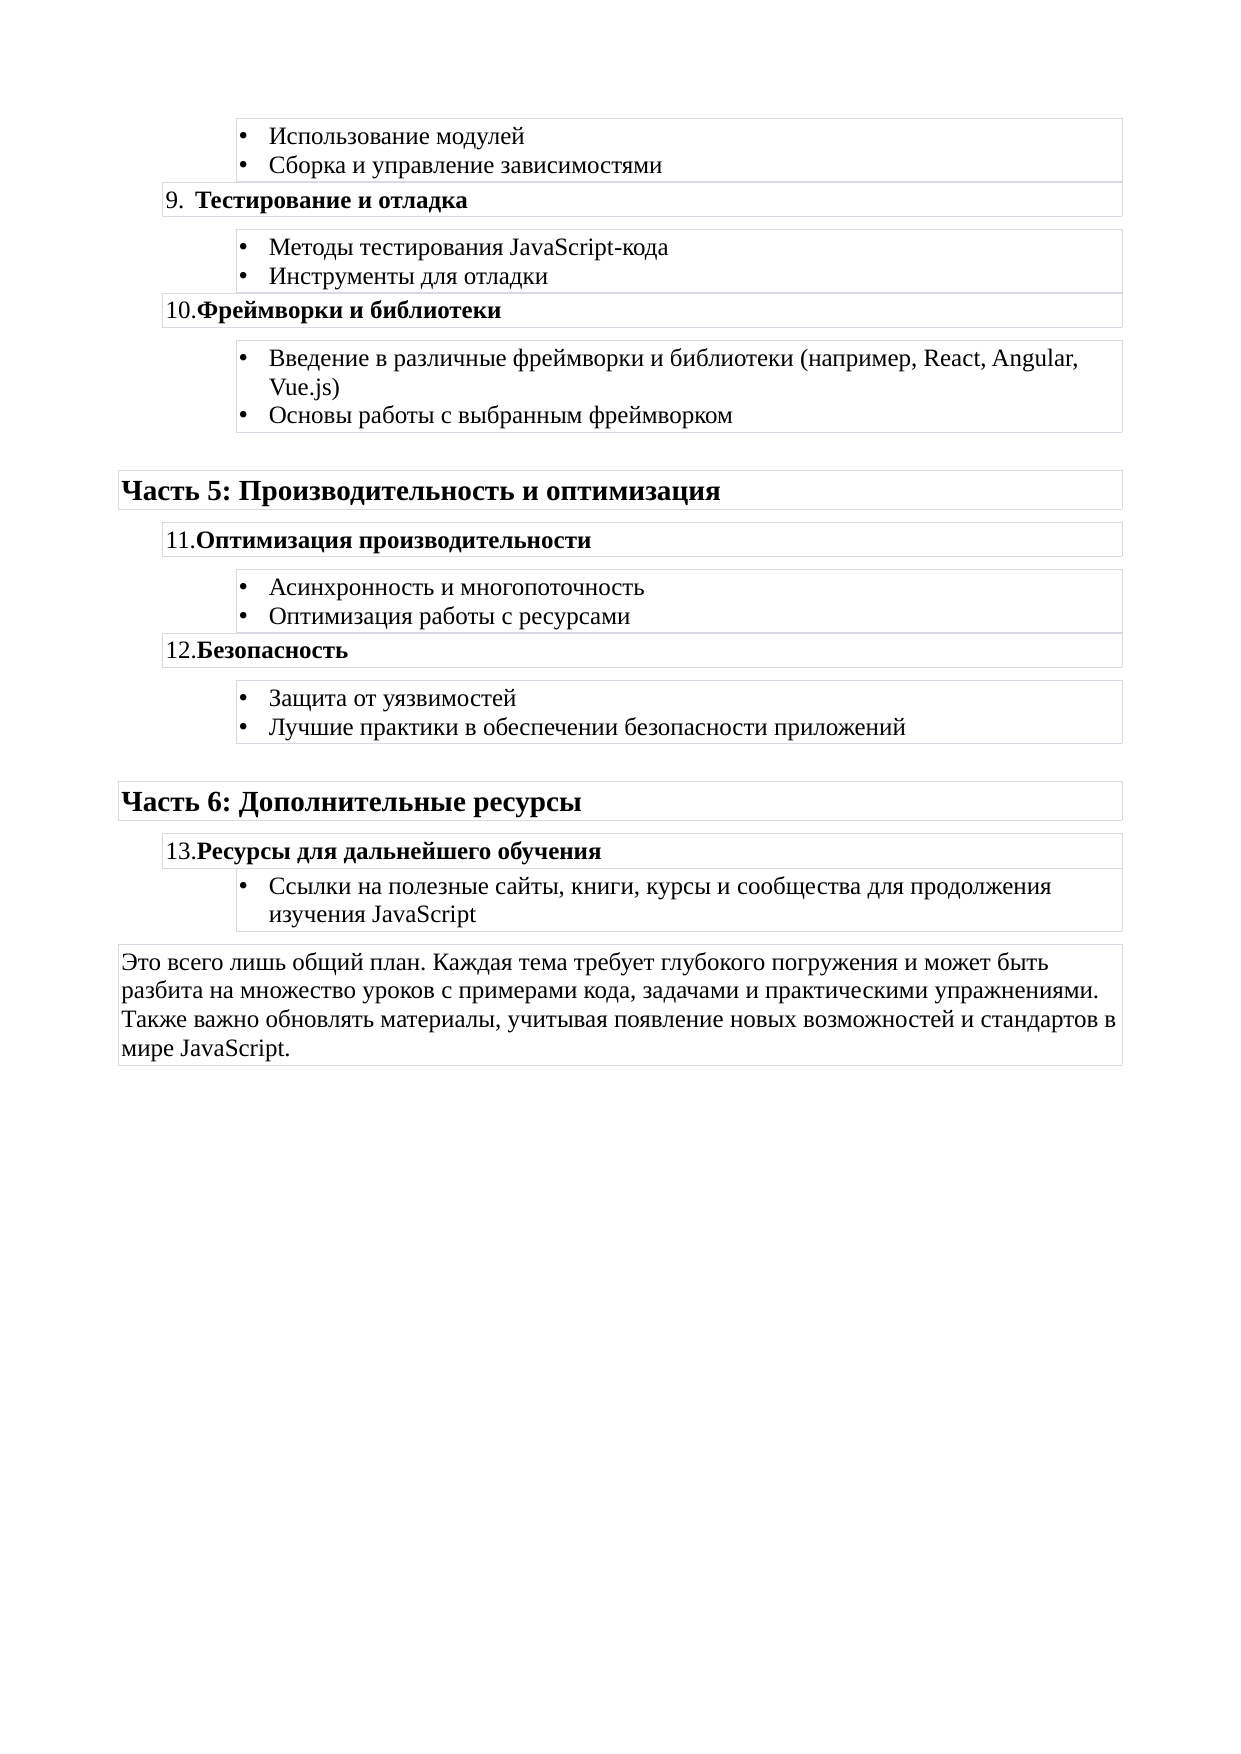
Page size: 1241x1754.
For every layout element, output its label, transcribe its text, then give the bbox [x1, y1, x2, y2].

list Оптимизация работы с ресурсами [237, 598, 1122, 632]
list Асинхронность и многопоточность [237, 570, 1122, 598]
list Инструменты для отладки [237, 258, 1122, 292]
list Методы тестирования JavaScript-кода [237, 230, 1122, 258]
list Защита от уязвимостей [237, 681, 1122, 708]
list Безопасность [163, 634, 1122, 667]
list Ссылки на полезные сайты, книги, курсы и сообщества для продолжения изучения JavaScript [237, 869, 1122, 931]
list Оптимизация производительности [163, 523, 1122, 556]
list Сборка и управление зависимостями [237, 147, 1122, 181]
list Тестирование и отладка [163, 183, 1122, 216]
list Ресурсы для дальнейшего обучения [163, 834, 1122, 868]
list Введение в различные фреймворки и библиотеки (например, React, Angular, Vue.js) [237, 341, 1122, 397]
text Это всего лишь общий план. Каждая тема требует глубокого погружения и может быть разбита на множество уроков с примерами кода, задачами и практическими упражнениями. Также важно обновлять материалы, учитывая появление новых возможностей и стандартов в мире JavaScript. [119, 945, 1122, 1065]
list Лучшие практики в обеспечении безопасности приложений [237, 708, 1122, 743]
list Основы работы с выбранным фреймворком [237, 397, 1122, 432]
subtitle Часть 6: Дополнительные ресурсы [119, 782, 1122, 820]
list Фреймворки и библиотеки [163, 294, 1122, 327]
list Использование модулей [237, 119, 1122, 147]
subtitle Часть 5: Производительность и оптимизация [119, 471, 1122, 509]
